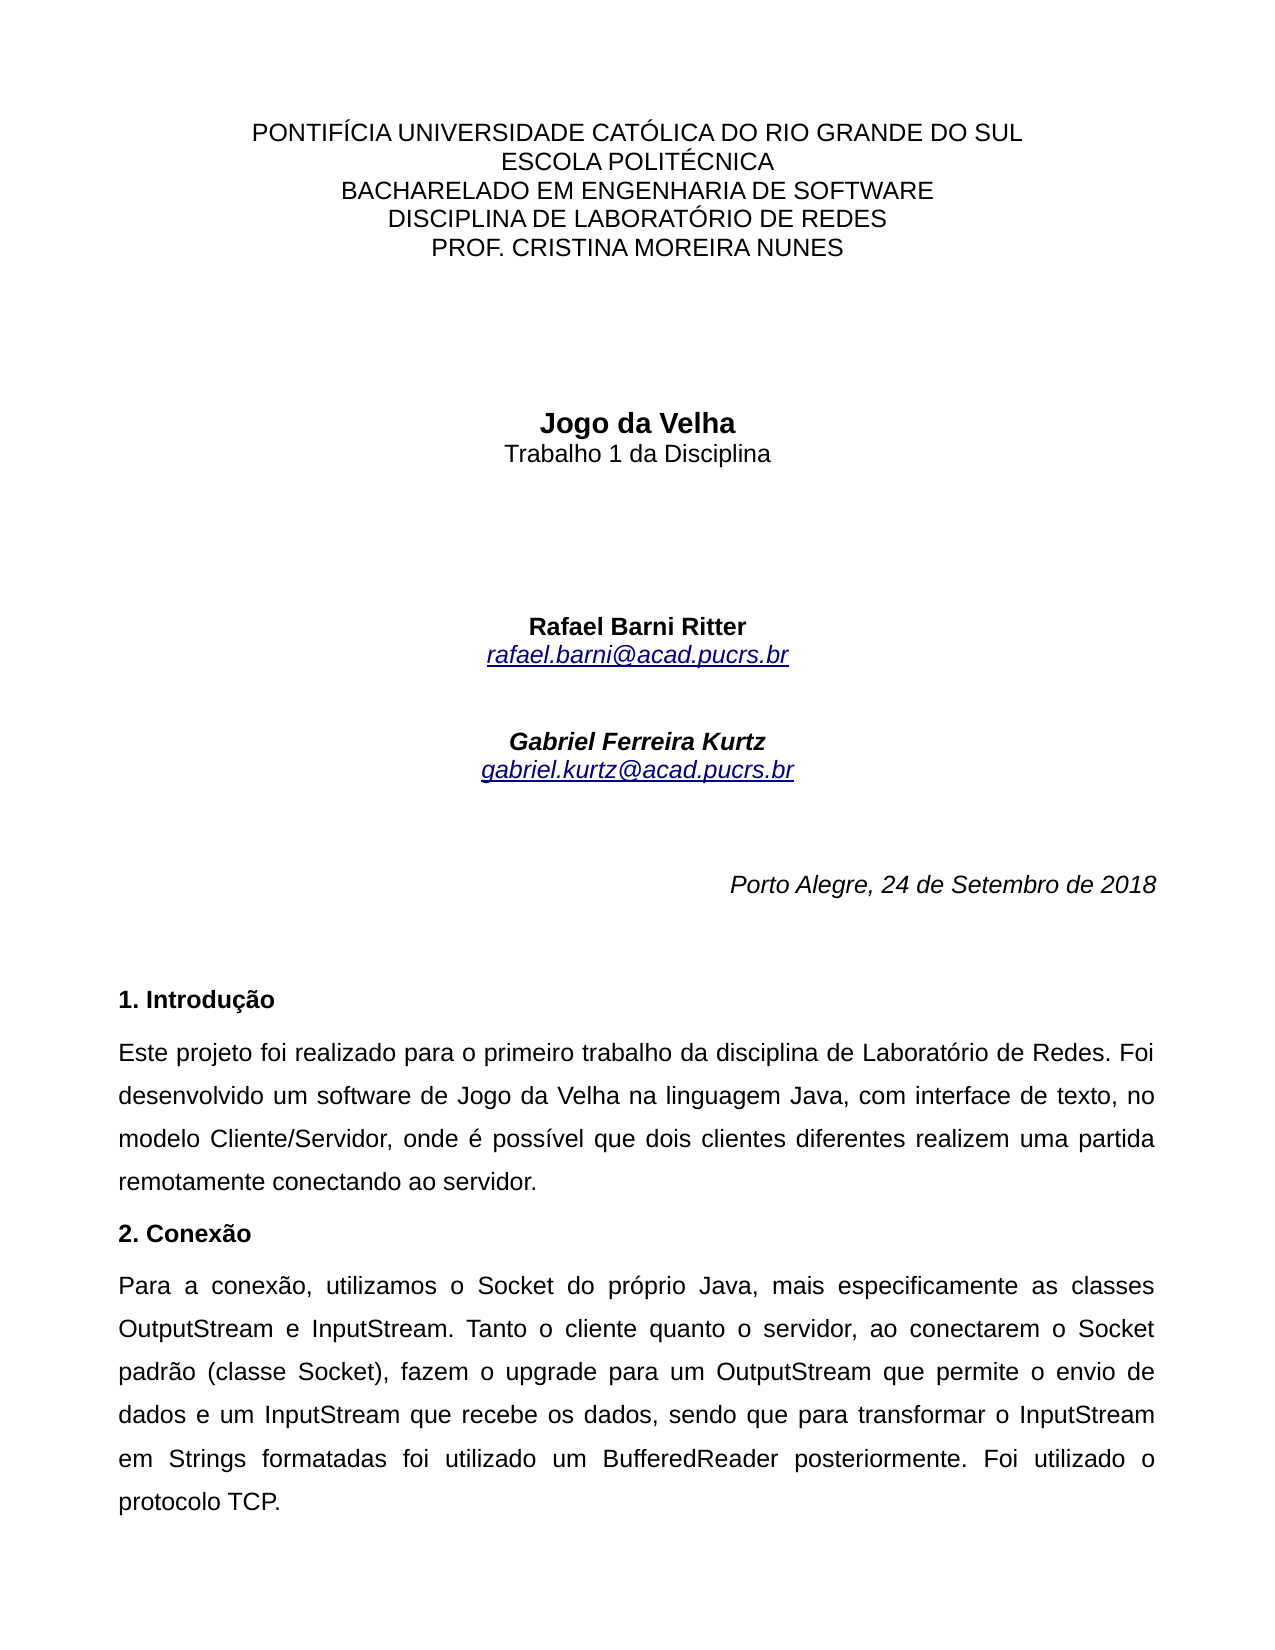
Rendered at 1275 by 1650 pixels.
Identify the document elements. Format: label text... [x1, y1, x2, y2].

text BACHARELADO EM ENGENHARIA DE SOFTWARE [118, 176, 1157, 204]
text Porto Alegre, 24 de Setembro de 2018 [118, 870, 1157, 899]
text 2. Conexão [118, 1219, 1157, 1248]
text DISCIPLINA DE LABORATÓRIO DE REDES [118, 204, 1157, 233]
text 1. Introdução [118, 985, 1157, 1014]
text rafael.barni@acad.pucrs.br [118, 640, 1157, 669]
text ESCOLA POLITÉCNICA [118, 147, 1157, 176]
text gabriel.kurtz@acad.pucrs.br [118, 755, 1157, 784]
text PROF. CRISTINA MOREIRA NUNES [118, 233, 1157, 262]
text Rafael Barni Ritter [118, 612, 1157, 640]
text Para a conexão, utilizamos o Socket do próprio Java, mais especificamente as classes OutputStream e InputStream. Tanto o cliente quanto o servidor, ao conectarem o Socket padrão (classe Socket), fazem o upgrade para um OutputStream que permite o envio de dados e um InputStream que recebe os dados, sendo que para transformar o InputStream em Strings formatadas foi utilizado um BufferedReader posteriormente. Foi utilizado o protocolo TCP. [118, 1271, 1157, 1515]
text Este projeto foi realizado para o primeiro trabalho da disciplina de Laboratório de Redes. Foi desenvolvido um software de Jogo da Velha na linguagem Java, com interface de texto, no modelo Cliente/Servidor, onde é possível que dois clientes diferentes realizem uma partida remotamente conectando ao servidor. [118, 1037, 1157, 1196]
text Trabalho 1 da Disciplina [118, 439, 1157, 468]
text Jogo da Velha [118, 406, 1157, 439]
text Gabriel Ferreira Kurtz [118, 727, 1157, 755]
text PONTIFÍCIA UNIVERSIDADE CATÓLICA DO RIO GRANDE DO SUL [118, 118, 1157, 147]
